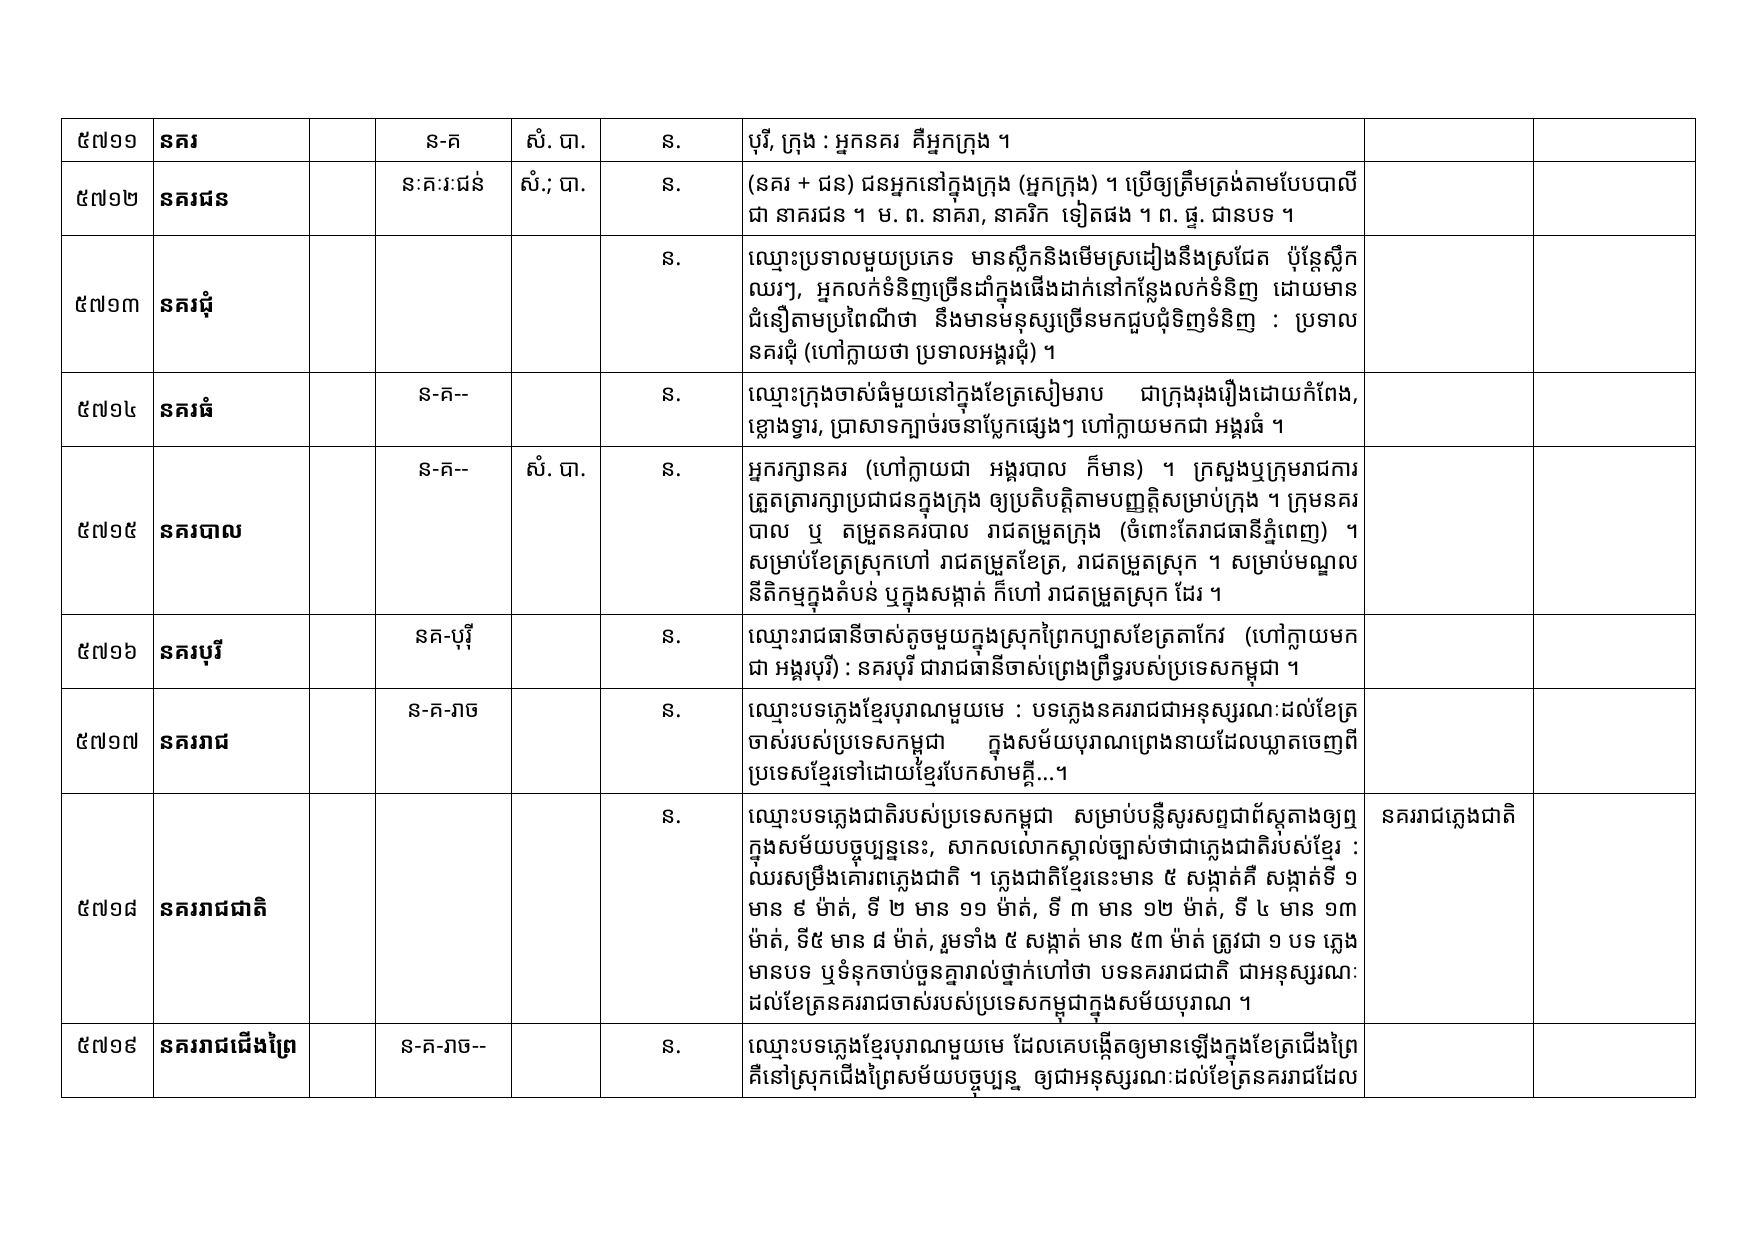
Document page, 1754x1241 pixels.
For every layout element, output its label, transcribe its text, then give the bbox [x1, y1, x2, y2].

table_cell [1365, 615, 1533, 687]
table_cell [310, 373, 375, 446]
table_cell [1365, 119, 1533, 161]
table_cell ន. [601, 119, 742, 161]
table_cell បុរី, ក្រុង : អ្នក​នគរ គឺ​អ្នក​ក្រុង ។ [743, 119, 1364, 161]
table_cell ន. [601, 689, 742, 793]
table_cell ឈ្មោះ​ប្រទាល​មួយ​ប្រភេទ មាន​ស្លឹក​និង​មើម​ស្រដៀង​នឹង​ស្រជែត ប៉ុន្តែ​ស្លឹក​ឈរ​ៗ, អ្នក​លក់​ទំនិញ​ច្រើន​ដាំ​ក្នុង​ផើង​ដាក់​នៅ​កន្លែង​លក់​ទំនិញ ដោយ​មាន​ជំនឿ​តាម​ប្រពៃណី​ថា នឹង​មាន​មនុស្ស​ច្រើន​មក​ជួប​ជុំ​ទិញ​ទំនិញ : ប្រទាល​នគរ​ជុំ (ហៅ​ក្លាយ​ថា ប្រទាល​អង្គរ​ជុំ) ។ [743, 236, 1364, 372]
table_cell ឈ្មោះ​បទ​ភ្លេង​ជាតិ​របស់​ប្រទេស​កម្ពុជា សម្រាប់​បន្លឺ​សូរ​សព្ទ​ជា​ព័ស្ដុតាង​ឲ្យ​ឮ​ក្នុង​សម័យ​បច្ចុប្បន្ន​នេះ, សាកល​លោក​ស្គាល់​ច្បាស់​ថា​ជា​ភ្លេង​ជាតិ​របស់​ខ្មែរ : ឈរ​សម្រឹង​គោរព​ភ្លេង​ជាតិ ។ ភ្លេង​ជាតិ​ខ្មែរ​នេះ​មាន ៥ សង្កាត់​គឺ សង្កាត់​ទី ១ មាន ៩ ម៉ាត់, ទី ២ មាន ១១ ម៉ាត់, ទី ៣ មាន ១២ ម៉ាត់, ទី ៤ មាន ១៣ ម៉ាត់, ទី​៥ មាន ៨ ម៉ាត់, រួម​ទាំង ៥ សង្កាត់ មាន ៥៣ ម៉ាត់ ត្រូវ​ជា ១ បទ ភ្លេង មាន​បទ ឬ​ទំនុក​ចាប់​ចួន​គ្នា​រាល់​ថ្នាក់​ហៅ​ថា បទ​នគរ​រាជ​ជាតិ ជា​អនុស្សរណៈ​ដល់​ខែត្រ​នគរ​រាជ​ចាស់​របស់​ប្រទេស​កម្ពុជា​ក្នុង​សម័យ​បុរាណ ។ [743, 794, 1364, 1023]
table_cell [310, 689, 375, 793]
table_cell [1534, 1024, 1695, 1097]
table_cell ៥៧១៧ [62, 689, 153, 793]
table_cell [1534, 447, 1695, 613]
table_cell [512, 794, 600, 1023]
table_cell សំ. បា. [512, 119, 600, 161]
table_cell [376, 794, 511, 1023]
table_cell នគរ​រាជ​ជាតិ [154, 794, 309, 1023]
table_cell [310, 119, 375, 161]
table_cell [1534, 615, 1695, 687]
table_cell [310, 1024, 375, 1097]
table_cell នគរ​បុរី [154, 615, 309, 687]
table_cell ន-គ [376, 119, 511, 161]
table_cell នគ-បុរ៉ី [376, 615, 511, 687]
table_cell [1365, 447, 1533, 613]
table_cell [310, 236, 375, 372]
table_cell ន-គ-- [376, 447, 511, 613]
table_cell ឈ្មោះ​បទ​ភ្លេង​ខ្មែរ​បុរាណ​មួយ​មេ ដែល​គេ​បង្កើត​ឲ្យ​មាន​ឡើង​ក្នុង​ខែត្រ​ជើង​ព្រៃ គឺ​នៅ​ស្រុក​ជើង​ព្រៃ​សម័យ​បច្ចុប្បន្ន ឲ្យ​ជា​អនុស្សរណៈ​ដល់​ខែត្រ​នគរ​រាជ​ដែល​ [743, 1024, 1364, 1097]
table_cell នៈគៈរៈជន់ [376, 162, 511, 235]
table_cell ន. [601, 162, 742, 235]
table_cell (នគរ + ជន) ជន​អ្នក​នៅ​ក្នុង​ក្រុង (អ្នក​ក្រុង) ។ ប្រើ​ឲ្យ​ត្រឹមត្រង់​តាម​បែប​បាលី​ជា នាគរ​ជន ។ ម. ព. នាគរា, នាគរិក ទៀត​ផង ។ ព. ផ្ទ. ជានបទ ។ [743, 162, 1364, 235]
table_cell [512, 373, 600, 446]
table_cell សំ.; បា. [512, 162, 600, 235]
table_cell [512, 1024, 600, 1097]
table_cell ៥៧១១ [62, 119, 153, 161]
table_cell សំ. បា. [512, 447, 600, 613]
table_cell [310, 162, 375, 235]
table_cell [1534, 373, 1695, 446]
table_cell ន. [601, 373, 742, 446]
table_cell [1534, 162, 1695, 235]
table_cell ន-គ-រាច [376, 689, 511, 793]
table_cell [1534, 689, 1695, 793]
table_cell នគរ​រាជ [154, 689, 309, 793]
table_cell ៥៧១៨ [62, 794, 153, 1023]
table_cell នគរ​រាជ​ភ្លេង​ជាតិ [1365, 794, 1533, 1023]
table_cell ន. [601, 1024, 742, 1097]
table_cell ន-គ-- [376, 373, 511, 446]
table_cell នគរ [154, 119, 309, 161]
table_cell ៥៧១២ [62, 162, 153, 235]
table_cell នគរ​រាជ​ជើង​ព្រៃ [154, 1024, 309, 1097]
table_cell [310, 447, 375, 613]
table_cell [1534, 236, 1695, 372]
table_cell [512, 689, 600, 793]
table_cell [512, 236, 600, 372]
table_cell ន-គ-រាច-- [376, 1024, 511, 1097]
table_cell [1534, 794, 1695, 1023]
table_cell នគរ​ធំ [154, 373, 309, 446]
table_cell នគរ​បាល [154, 447, 309, 613]
table_cell [1534, 119, 1695, 161]
table_cell ៥៧១៣ [62, 236, 153, 372]
table_cell [1365, 1024, 1533, 1097]
table_cell ន. [601, 615, 742, 687]
table_cell [512, 615, 600, 687]
table_cell ឈ្មោះ​ក្រុង​ចាស់​ធំ​មួយ​នៅ​ក្នុង​ខែត្រ​សៀមរាប ជា​ក្រុង​រុងរឿង​ដោយ​កំពែង, ខ្លោង​ទ្វារ, ប្រាសាទ​ក្បាច់​រចនា​ប្លែក​ផ្សេង​ៗ ហៅ​ក្លាយ​មក​ជា អង្គរ​ធំ ។ [743, 373, 1364, 446]
table_cell [1365, 373, 1533, 446]
table_cell ៥៧១៩ [62, 1024, 153, 1097]
table_cell ឈ្មោះ​រាជ​ធានី​ចាស់​តូច​មួយ​ក្នុង​ស្រុក​ព្រៃ​កប្បាស​ខែត្រ​តាកែវ (ហៅ​ក្លាយ​មក​ជា អង្គរ​បុរី) : នគរ​បុរី ជា​រាជ​ធានី​ចាស់​ព្រេង​ព្រឹទ្ធ​របស់​ប្រទេស​កម្ពុជា ។ [743, 615, 1364, 687]
table_cell [1365, 236, 1533, 372]
table_cell [376, 236, 511, 372]
table_cell ន. [601, 236, 742, 372]
table_cell ៥៧១៤ [62, 373, 153, 446]
table_cell នគរ​ជន [154, 162, 309, 235]
table_cell ន. [601, 447, 742, 613]
table_cell [1365, 162, 1533, 235]
table_cell អ្នក​រក្សា​នគរ (ហៅ​ក្លាយ​ជា អង្គរ​បាល ក៏​មាន) ។ ក្រសួង​ឬ​ក្រុម​រាជការ​ត្រួតត្រា​រក្សា​ប្រជាជន​ក្នុង​ក្រុង ឲ្យ​ប្រតិបត្តិ​តាម​បញ្ញត្តិ​សម្រាប់​ក្រុង ។ ក្រុម​នគរ​បាល ឬ តម្រួត​នគរ​បាល រាជ​តម្រួត​ក្រុង (ចំពោះ​តែ​រាជ​ធានី​ភ្នំពេញ) ។ សម្រាប់​ខែត្រ​ស្រុក​ហៅ រាជ​តម្រួត​ខែត្រ, រាជ​តម្រួត​ស្រុក ។ សម្រាប់​មណ្ឌល​នីតិកម្ម​ក្នុង​តំបន់ ឬ​ក្នុង​សង្កាត់ ក៏​ហៅ រាជ​តម្រួត​ស្រុក ដែរ ។ [743, 447, 1364, 613]
table_cell [1365, 689, 1533, 793]
table_cell ន. [601, 794, 742, 1023]
table_cell ៥៧១៥ [62, 447, 153, 613]
table_cell នគរ​ជុំ [154, 236, 309, 372]
table_cell [310, 794, 375, 1023]
table_cell ៥៧១៦ [62, 615, 153, 687]
table_cell ឈ្មោះ​បទ​ភ្លេង​ខ្មែរ​បុរាណ​មួយ​មេ : បទ​ភ្លេង​នគរ​រាជ​ជា​អនុស្សរណៈ​ដល់​ខែត្រ​ចាស់​របស់​ប្រទេស​កម្ពុជា ក្នុង​សម័យ​បុរាណ​ព្រេង​នាយ​ដែល​ឃ្លាត​ចេញ​ពី​ប្រទេស​ខ្មែរ​ទៅ​ដោយ​ខ្មែរ​បែក​សាមគ្គី...។ [743, 689, 1364, 793]
table_cell [310, 615, 375, 687]
